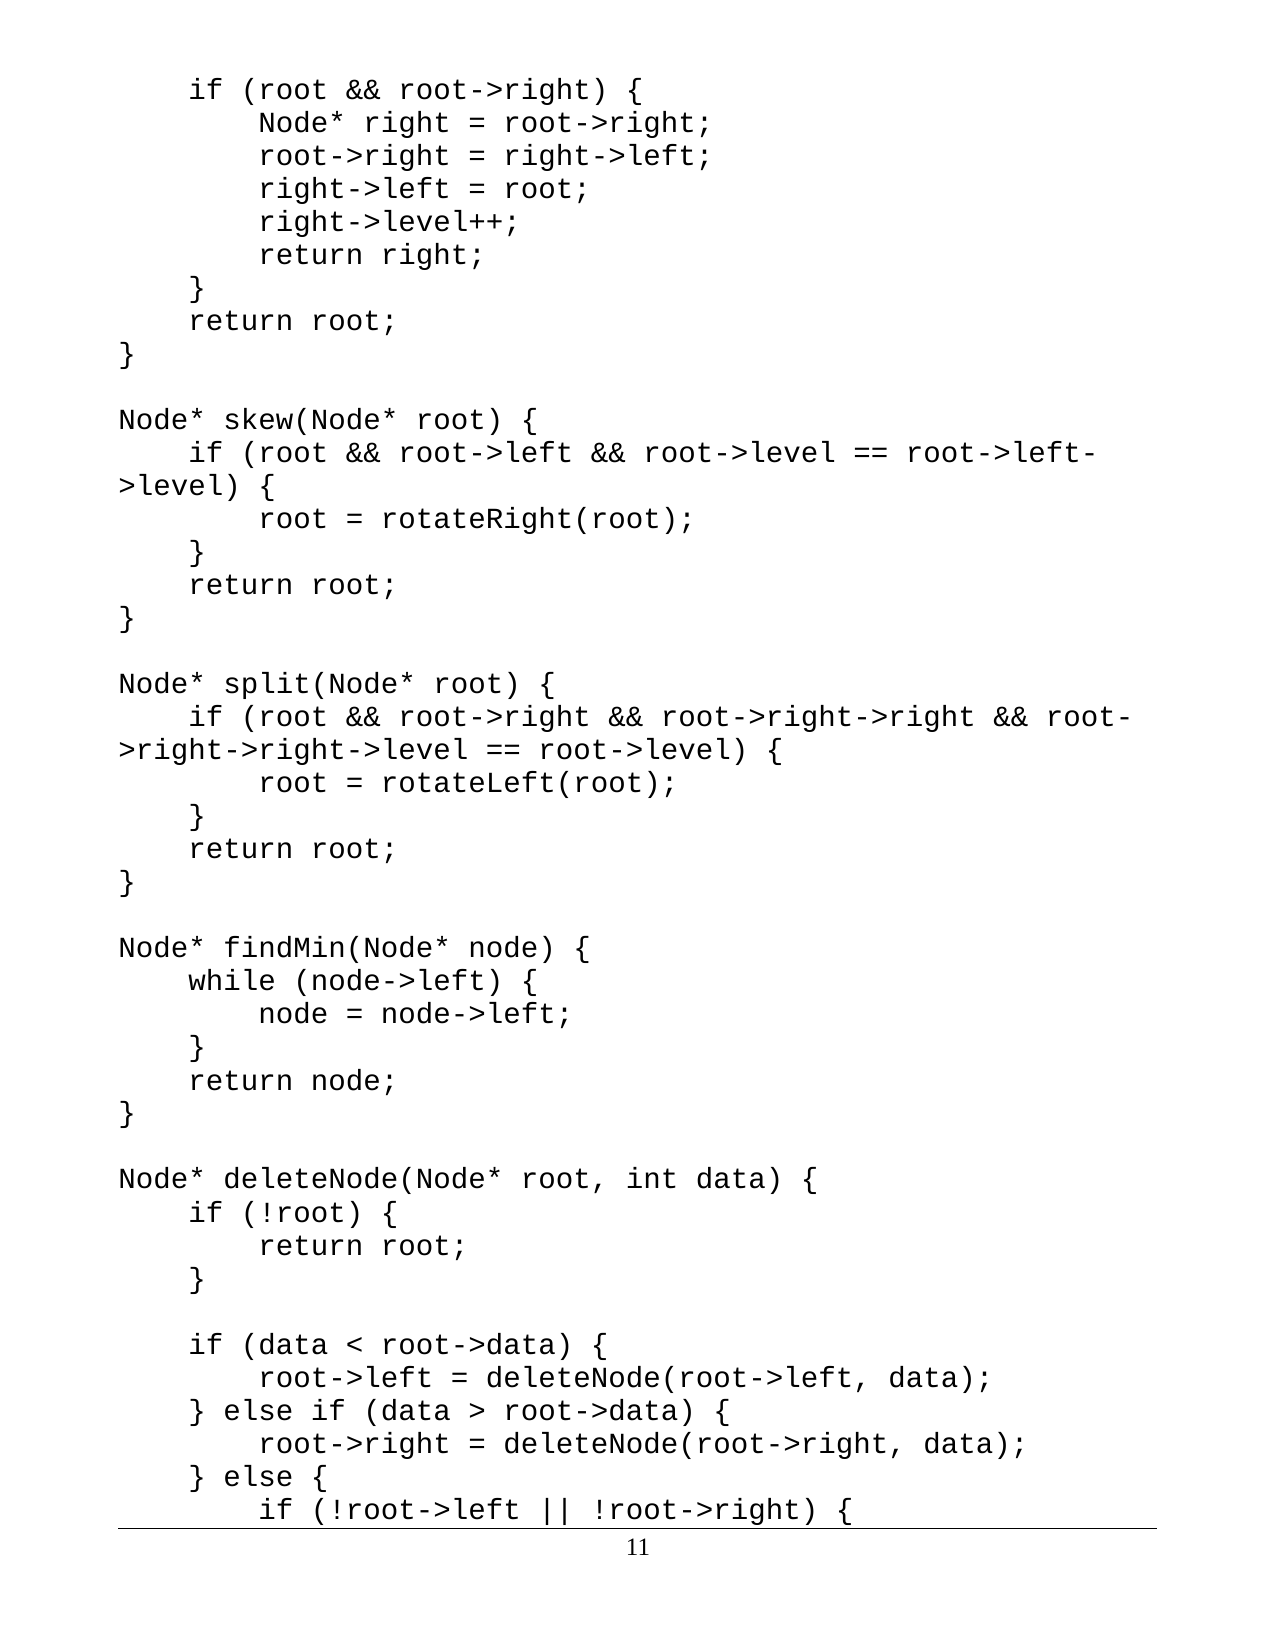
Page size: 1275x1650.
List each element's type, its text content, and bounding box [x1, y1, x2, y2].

text } [118, 1099, 1157, 1132]
text if (root && root->right) { [118, 75, 1157, 108]
text Node* skew(Node* root) { [118, 405, 1157, 438]
text } [118, 1264, 1157, 1297]
text while (node->left) { [118, 967, 1157, 999]
text root = rotateRight(root); [118, 504, 1157, 537]
text } else if (data > root->data) { [118, 1396, 1157, 1429]
text return root; [118, 306, 1157, 339]
text } [118, 273, 1157, 306]
text } [118, 537, 1157, 570]
text Node* findMin(Node* node) { [118, 933, 1157, 967]
text if (!root) { [118, 1198, 1157, 1231]
text root->right = right->left; [118, 141, 1157, 174]
text } [118, 801, 1157, 834]
text Node* right = root->right; [118, 108, 1157, 141]
text } else { [118, 1462, 1157, 1495]
text if (!root->left || !root->right) { [118, 1495, 1157, 1528]
text if (data < root->data) { [118, 1330, 1157, 1363]
text return root; [118, 834, 1157, 867]
text if (root && root->left && root->level == root->left->level) { [118, 438, 1157, 504]
text Node* deleteNode(Node* root, int data) { [118, 1165, 1157, 1198]
text return root; [118, 1231, 1157, 1264]
text root->right = deleteNode(root->right, data); [118, 1429, 1157, 1462]
text node = node->left; [118, 999, 1157, 1033]
text if (root && root->right && root->right->right && root->right->right->level == root->level) { [118, 702, 1157, 768]
text } [118, 1033, 1157, 1066]
text return node; [118, 1066, 1157, 1099]
text } [118, 867, 1157, 901]
text root = rotateLeft(root); [118, 768, 1157, 801]
text } [118, 339, 1157, 372]
text right->level++; [118, 207, 1157, 240]
text root->left = deleteNode(root->left, data); [118, 1363, 1157, 1396]
text right->left = root; [118, 174, 1157, 207]
text Node* split(Node* root) { [118, 669, 1157, 702]
text } [118, 603, 1157, 636]
text return root; [118, 570, 1157, 603]
text return right; [118, 240, 1157, 273]
